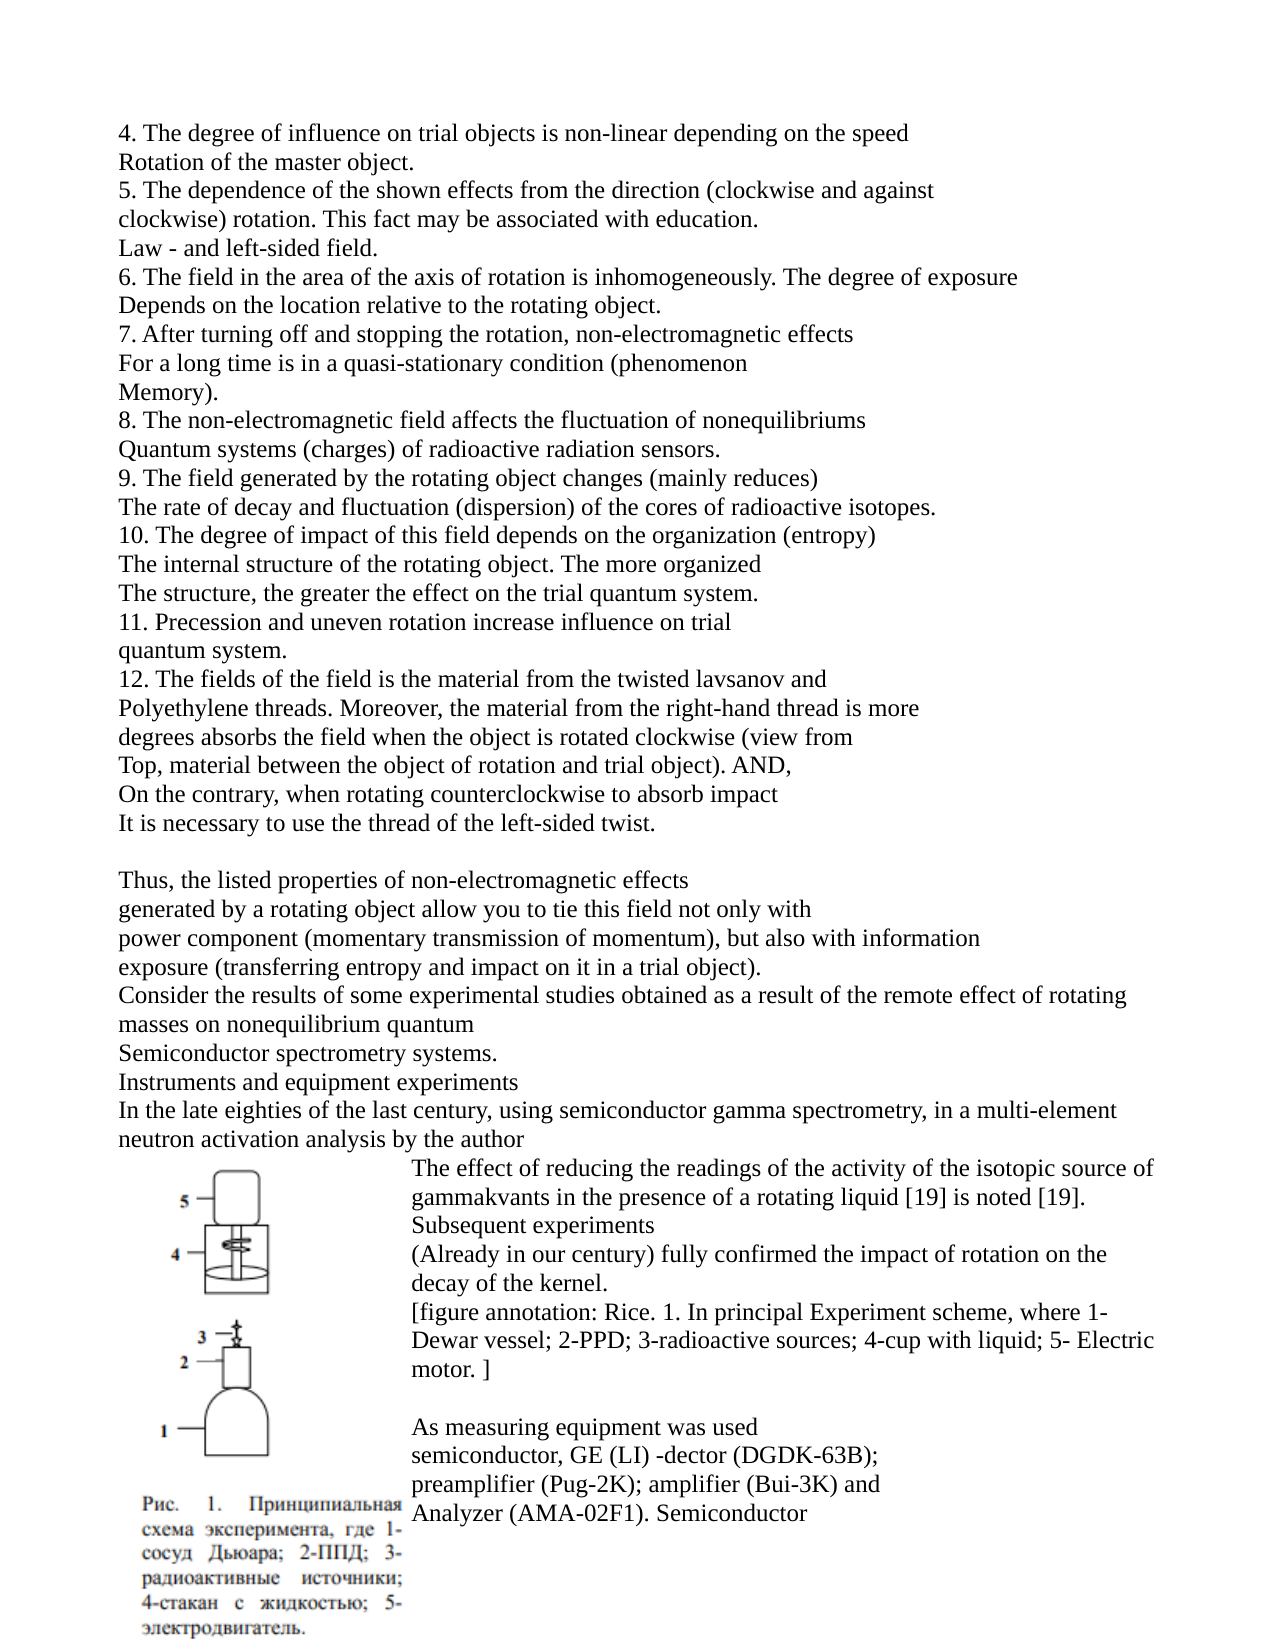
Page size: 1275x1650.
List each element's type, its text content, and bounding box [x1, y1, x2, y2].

text In the late eighties of the last century, using semiconductor gamma spectrometry, in a multi-element neutron activation analysis by the author [118, 1096, 1157, 1153]
text 12. The fields of the field is the material from the twisted lavsanov and [118, 664, 1157, 693]
text clockwise) rotation. This fact may be associated with education. [118, 204, 1157, 233]
text The rate of decay and fluctuation (dispersion) of the cores of radioactive isotopes. [118, 492, 1157, 521]
text Thus, the listed properties of non-electromagnetic effects [118, 866, 1157, 894]
text 9. The field generated by the rotating object changes (mainly reduces) [118, 463, 1157, 492]
text Rotation of the master object. [118, 147, 1157, 176]
text The structure, the greater the effect on the trial quantum system. [118, 578, 1157, 607]
text Consider the results of some experimental studies obtained as a result of the remote effect of rotating masses on nonequilibrium quantum [118, 981, 1157, 1038]
text Memory). [118, 377, 1157, 406]
text exposure (transferring entropy and impact on it in a trial object). [118, 952, 1157, 981]
text power component (momentary transmission of momentum), but also with information [118, 923, 1157, 952]
picture [114, 1153, 411, 1650]
text 8. The non-electromagnetic field affects the fluctuation of nonequilibriums [118, 406, 1157, 434]
text 10. The degree of impact of this field depends on the organization (entropy) [118, 521, 1157, 549]
text As measuring equipment was used [411, 1412, 1157, 1441]
text degrees absorbs the field when the object is rotated clockwise (view from [118, 722, 1157, 751]
text On the contrary, when rotating counterclockwise to absorb impact [118, 779, 1157, 808]
text preamplifier (Pug-2K); amplifier (Bui-3K) and [411, 1469, 1157, 1498]
text 6. The field in the area of ​​the axis of rotation is inhomogeneously. The degree of exposure [118, 262, 1157, 291]
text For a long time is in a quasi-stationary condition (phenomenon [118, 348, 1157, 377]
text 4. The degree of influence on trial objects is non-linear depending on the speed [118, 118, 1157, 147]
text The internal structure of the rotating object. The more organized [118, 549, 1157, 578]
text Semiconductor spectrometry systems. [118, 1038, 1157, 1067]
text quantum system. [118, 636, 1157, 664]
text Analyzer (AMA-02F1). Semiconductor [411, 1498, 1157, 1527]
text It is necessary to use the thread of the left-sided twist. [118, 808, 1157, 837]
text Law - and left-sided field. [118, 233, 1157, 262]
text Quantum systems (charges) of radioactive radiation sensors. [118, 434, 1157, 463]
text semiconductor, GE (LI) -dector (DGDK-63B); [411, 1441, 1157, 1469]
text Polyethylene threads. Moreover, the material from the right-hand thread is more [118, 693, 1157, 722]
text [figure annotation: Rice. 1. In principal Experiment scheme, where 1- [411, 1297, 1157, 1326]
text generated by a rotating object allow you to tie this field not only with [118, 894, 1157, 923]
text (Already in our century) fully confirmed the impact of rotation on the decay of the kernel. [411, 1239, 1157, 1297]
text 5. The dependence of the shown effects from the direction (clockwise and against [118, 176, 1157, 204]
text Top, material between the object of rotation and trial object). AND, [118, 751, 1157, 779]
text The effect of reducing the readings of the activity of the isotopic source of gammakvants in the presence of a rotating liquid [19] is noted [19]. Subsequent experiments [411, 1153, 1157, 1239]
text Instruments and equipment experiments [118, 1067, 1157, 1096]
text 7. After turning off and stopping the rotation, non-electromagnetic effects [118, 319, 1157, 348]
text Depends on the location relative to the rotating object. [118, 291, 1157, 319]
text Dewar vessel; 2-PPD; 3-radioactive sources; 4-cup with liquid; 5- Electric motor. ] [411, 1326, 1157, 1383]
text 11. Precession and uneven rotation increase influence on trial [118, 607, 1157, 636]
